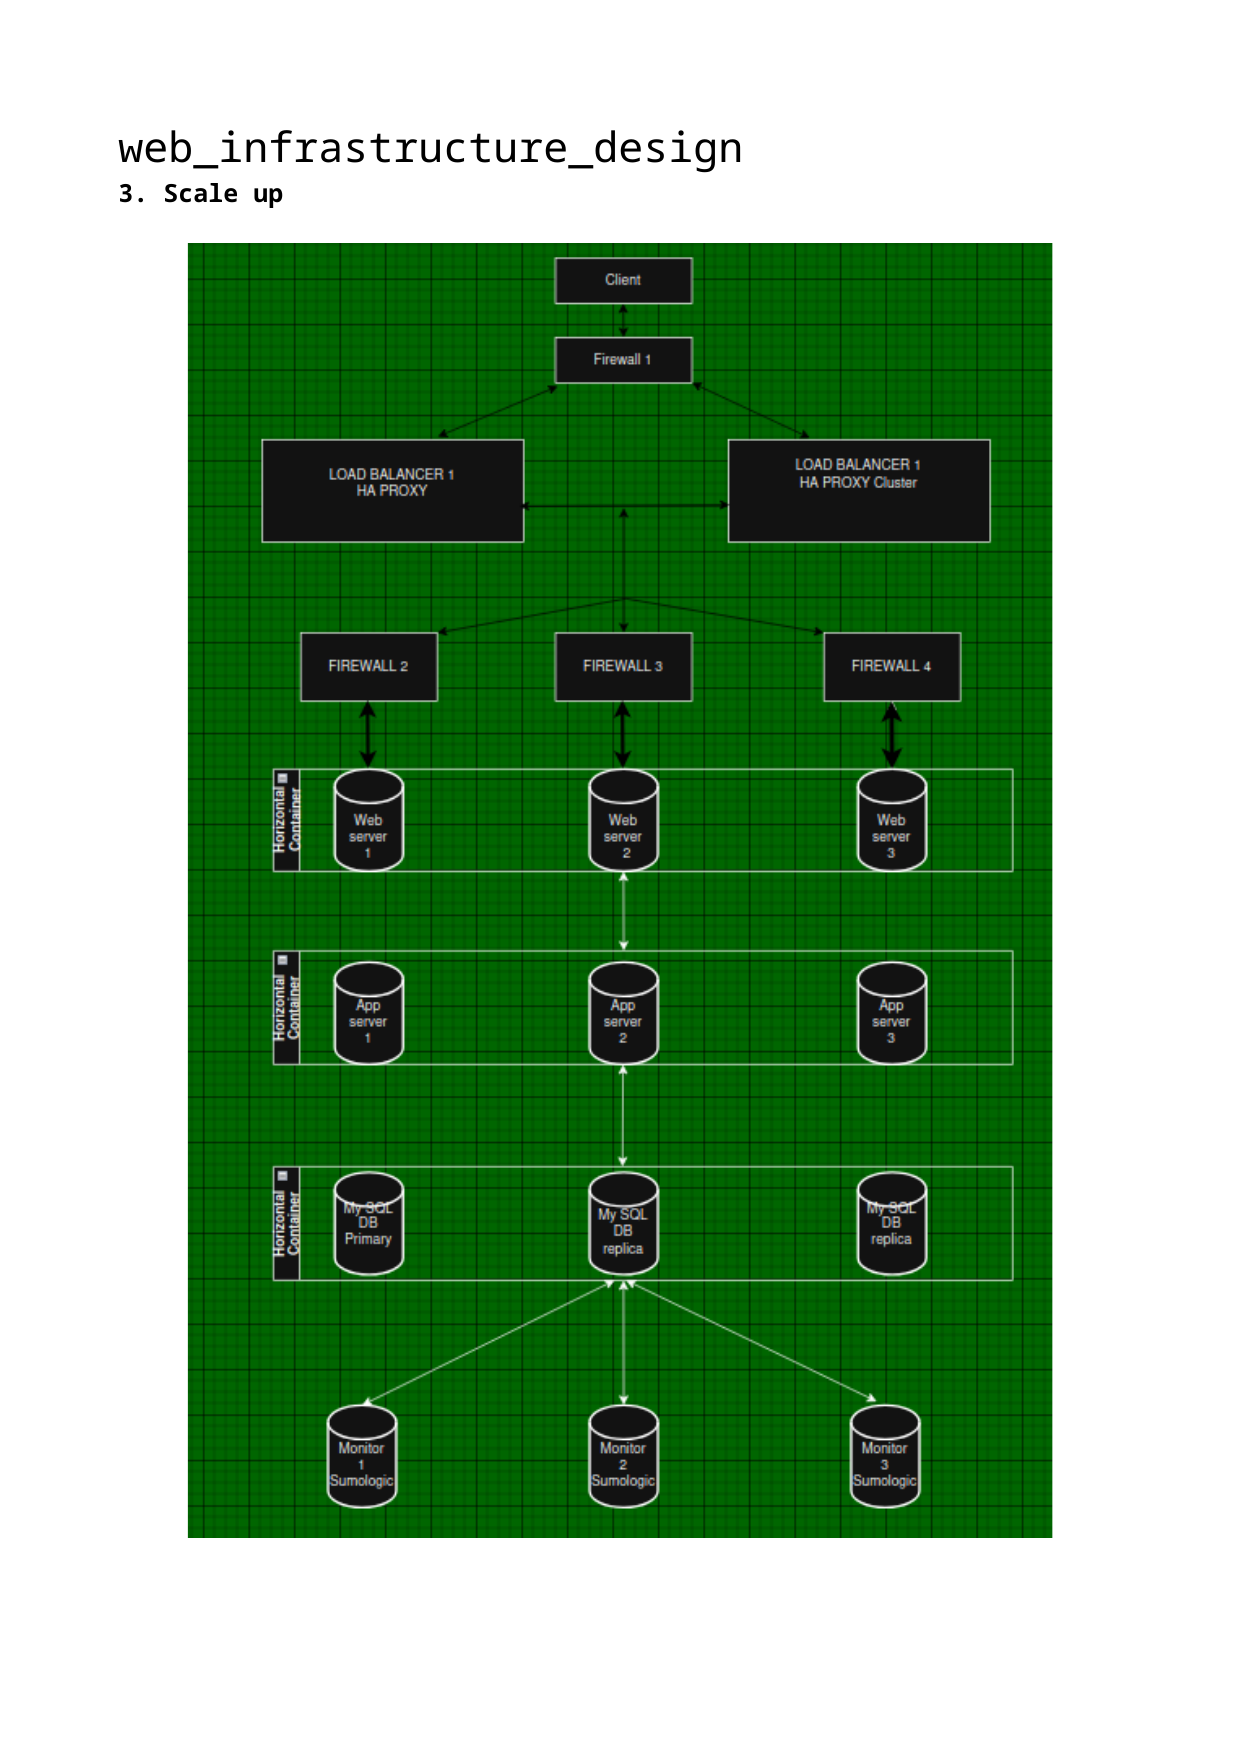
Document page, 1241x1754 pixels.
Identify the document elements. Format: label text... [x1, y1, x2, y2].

text web_infrastructure_design [118, 118, 1122, 175]
picture [187, 243, 1053, 1538]
text 3. Scale up [118, 175, 1122, 209]
